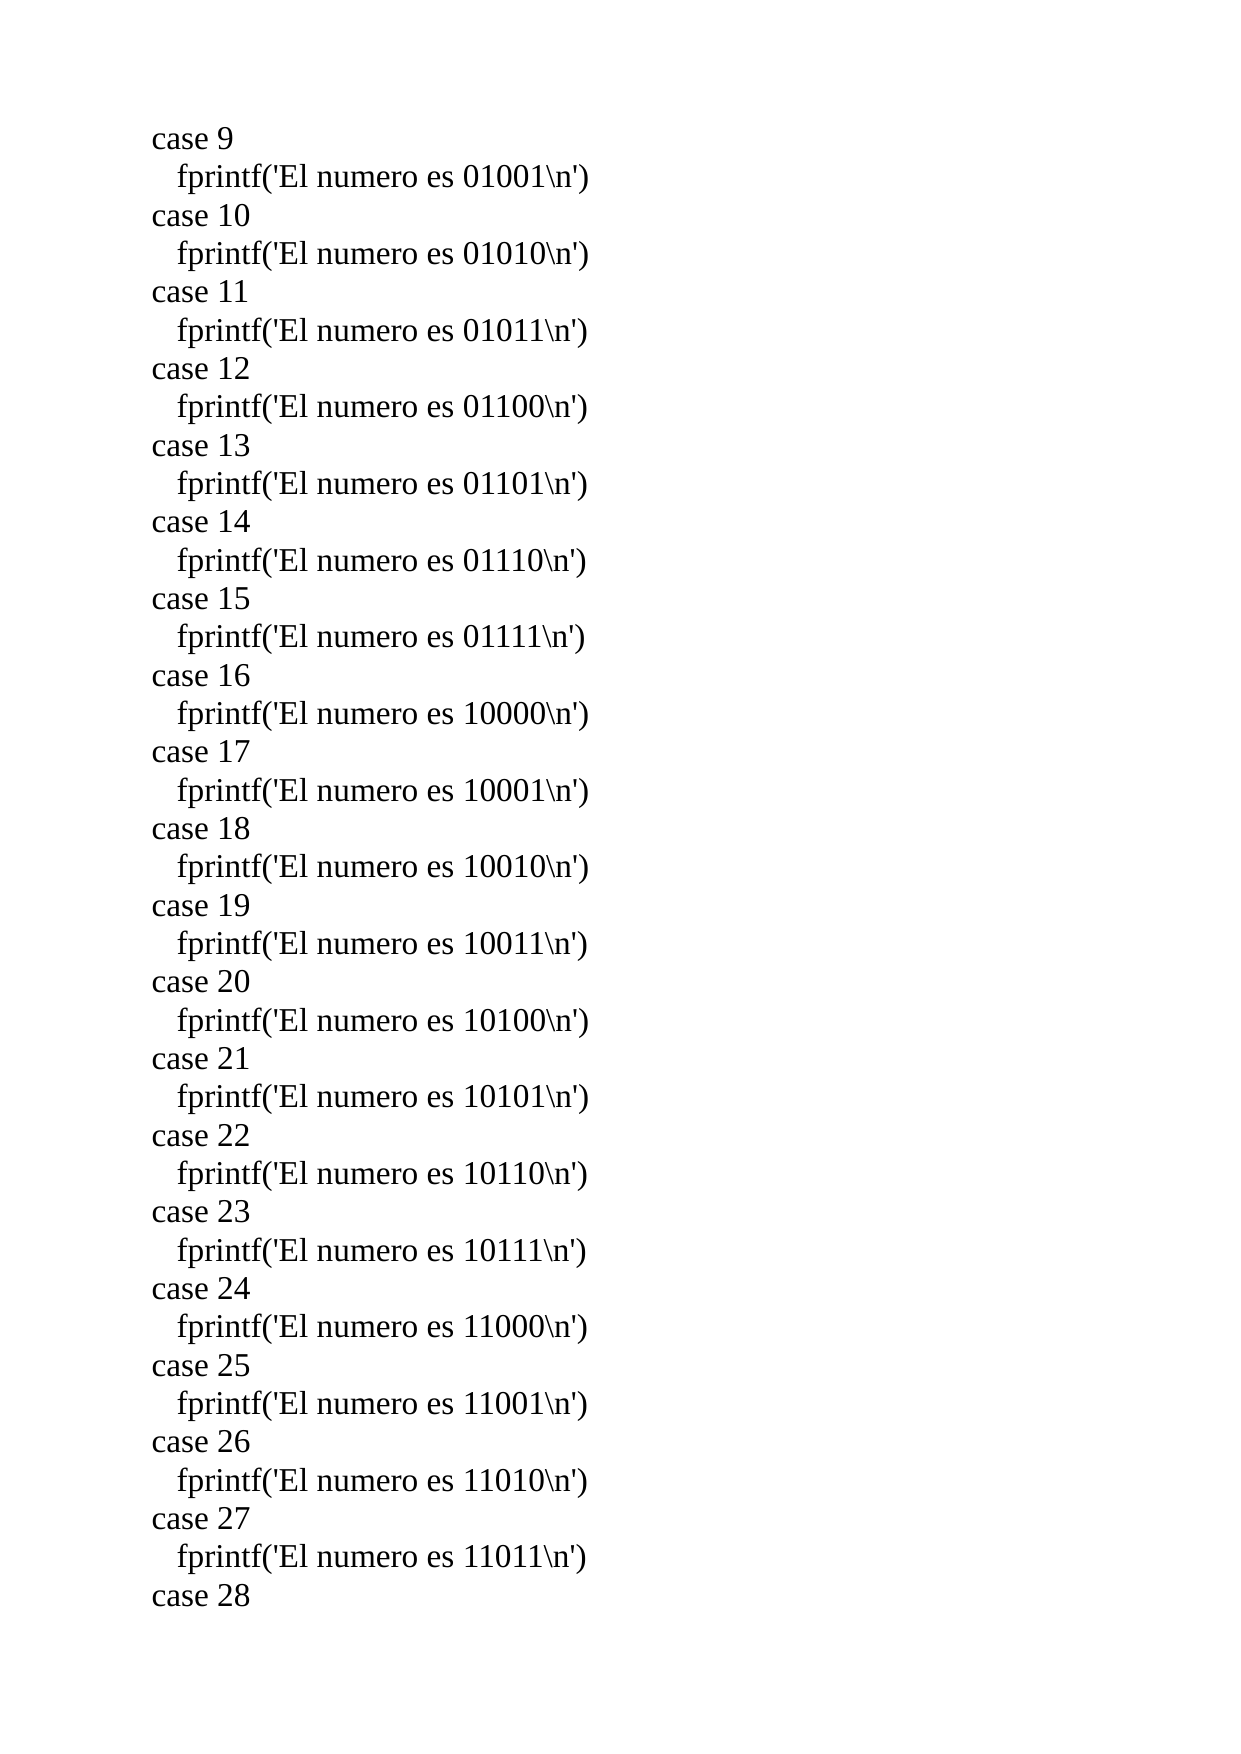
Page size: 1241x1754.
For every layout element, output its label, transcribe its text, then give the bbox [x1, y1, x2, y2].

text fprintf('El numero es 10010\n') [118, 846, 1122, 885]
text fprintf('El numero es 10101\n') [118, 1076, 1122, 1115]
text case 21 [118, 1038, 1122, 1076]
text fprintf('El numero es 01011\n') [118, 310, 1122, 348]
text case 13 [118, 425, 1122, 463]
text fprintf('El numero es 11010\n') [118, 1460, 1122, 1498]
text fprintf('El numero es 11001\n') [118, 1383, 1122, 1421]
text fprintf('El numero es 11000\n') [118, 1306, 1122, 1345]
text fprintf('El numero es 01101\n') [118, 463, 1122, 501]
text case 9 [118, 118, 1122, 156]
text case 11 [118, 271, 1122, 310]
text fprintf('El numero es 10111\n') [118, 1230, 1122, 1268]
text case 24 [118, 1268, 1122, 1306]
text case 25 [118, 1345, 1122, 1383]
text case 23 [118, 1191, 1122, 1230]
text fprintf('El numero es 10110\n') [118, 1153, 1122, 1191]
text case 28 [118, 1575, 1122, 1613]
text case 15 [118, 578, 1122, 616]
text fprintf('El numero es 01111\n') [118, 616, 1122, 655]
text fprintf('El numero es 10011\n') [118, 923, 1122, 961]
text case 16 [118, 655, 1122, 693]
text fprintf('El numero es 01110\n') [118, 540, 1122, 578]
text fprintf('El numero es 01001\n') [118, 156, 1122, 195]
text case 10 [118, 195, 1122, 233]
text fprintf('El numero es 01010\n') [118, 233, 1122, 271]
text fprintf('El numero es 10001\n') [118, 770, 1122, 808]
text case 27 [118, 1498, 1122, 1536]
text case 18 [118, 808, 1122, 846]
text fprintf('El numero es 01100\n') [118, 386, 1122, 425]
text case 17 [118, 731, 1122, 770]
text fprintf('El numero es 11011\n') [118, 1536, 1122, 1575]
text case 22 [118, 1115, 1122, 1153]
text fprintf('El numero es 10100\n') [118, 1000, 1122, 1038]
text case 26 [118, 1421, 1122, 1460]
text case 19 [118, 885, 1122, 923]
text case 12 [118, 348, 1122, 386]
text case 14 [118, 501, 1122, 540]
text case 20 [118, 961, 1122, 1000]
text fprintf('El numero es 10000\n') [118, 693, 1122, 731]
